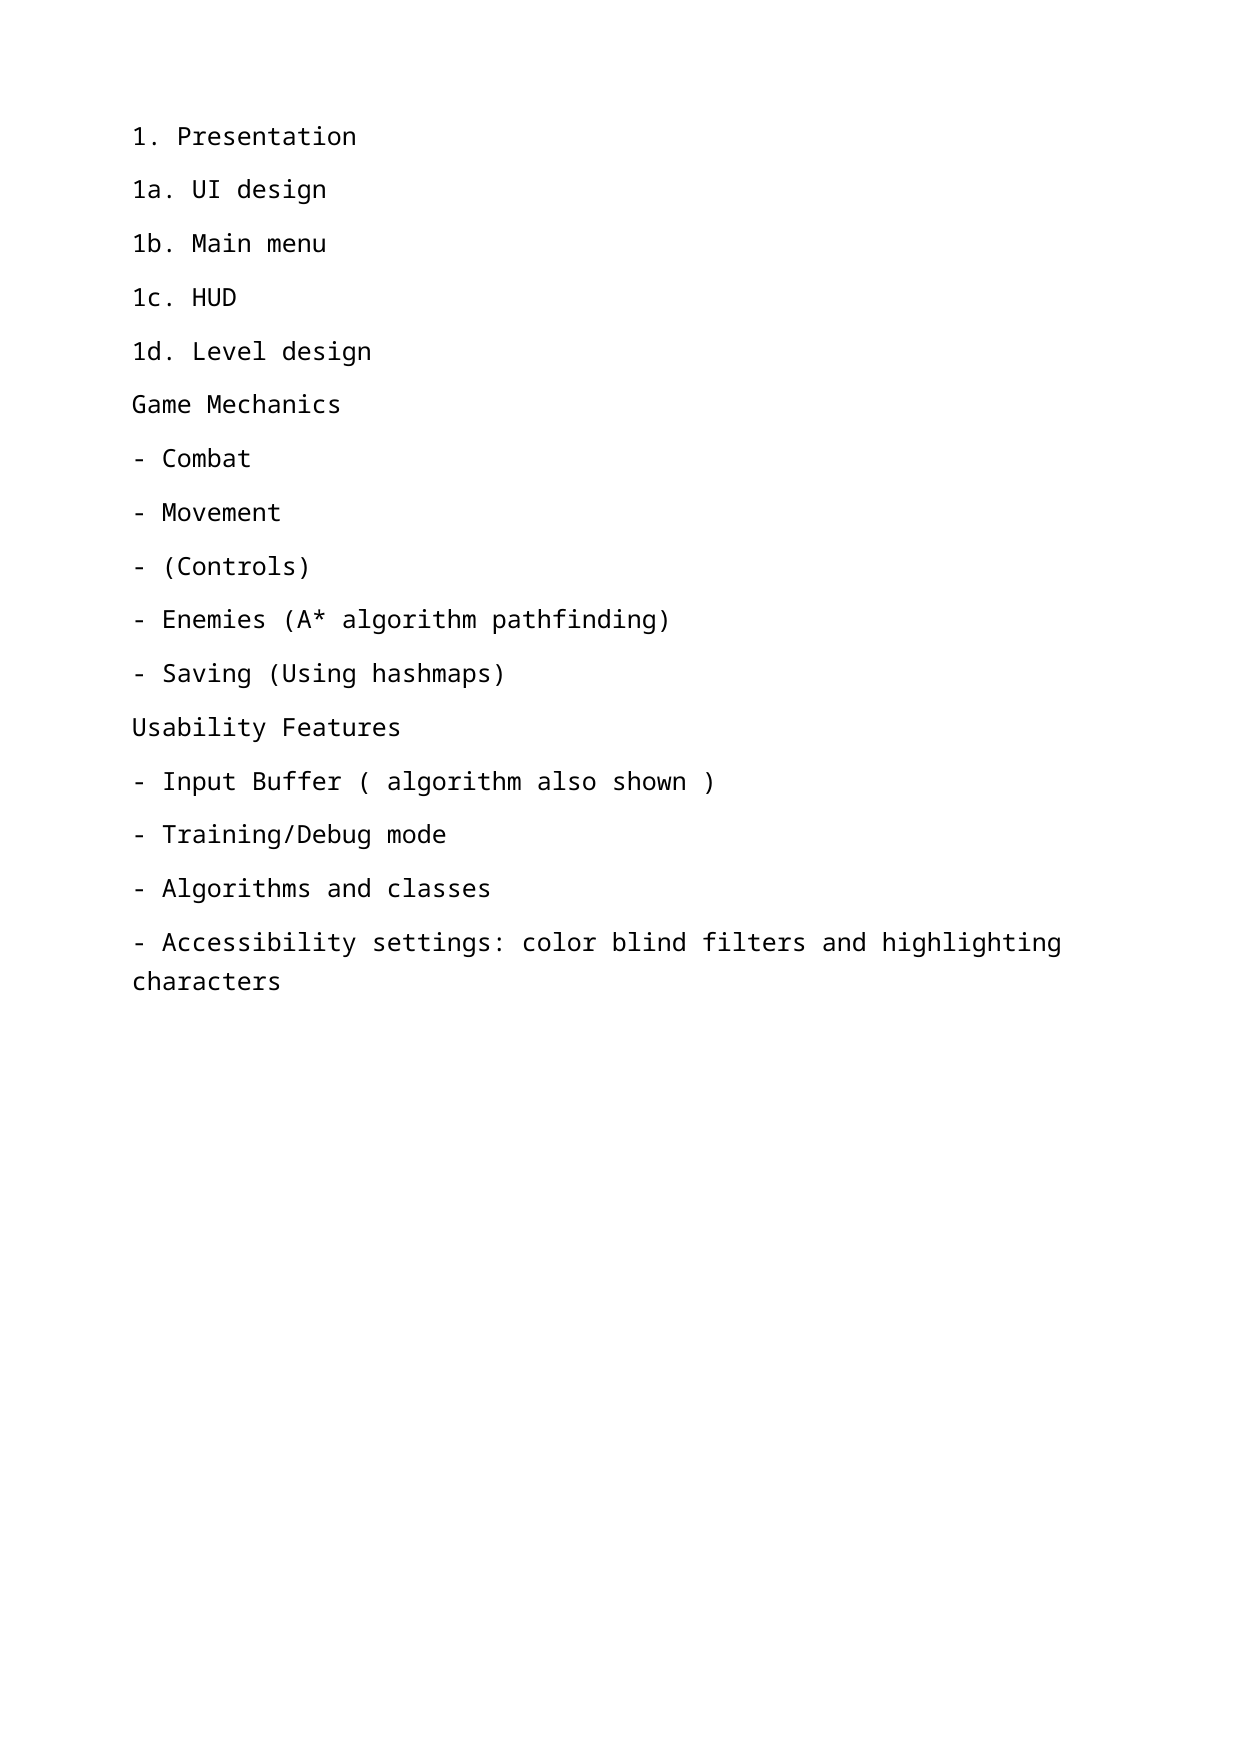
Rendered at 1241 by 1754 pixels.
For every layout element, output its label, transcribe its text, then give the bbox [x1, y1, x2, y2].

text - Movement [132, 494, 1122, 528]
text - Training/Debug mode [132, 817, 1122, 851]
text - Enemies (A* algorithm pathfinding) [132, 602, 1122, 636]
text Game Mechanics [132, 387, 1122, 421]
text 1d. Level design [132, 333, 1122, 367]
text - Accessibility settings: color blind filters and highlighting characters [132, 924, 1122, 998]
text - Algorithms and classes [132, 871, 1122, 905]
text 1. Presentation [132, 118, 1122, 152]
text 1b. Main menu [132, 226, 1122, 260]
text - (Controls) [132, 548, 1122, 582]
text - Saving (Using hashmaps) [132, 656, 1122, 690]
text Usability Features [132, 709, 1122, 743]
text - Combat [132, 441, 1122, 475]
text 1c. HUD [132, 279, 1122, 313]
text 1a. UI design [132, 172, 1122, 206]
text - Input Buffer ( algorithm also shown ) [132, 763, 1122, 797]
